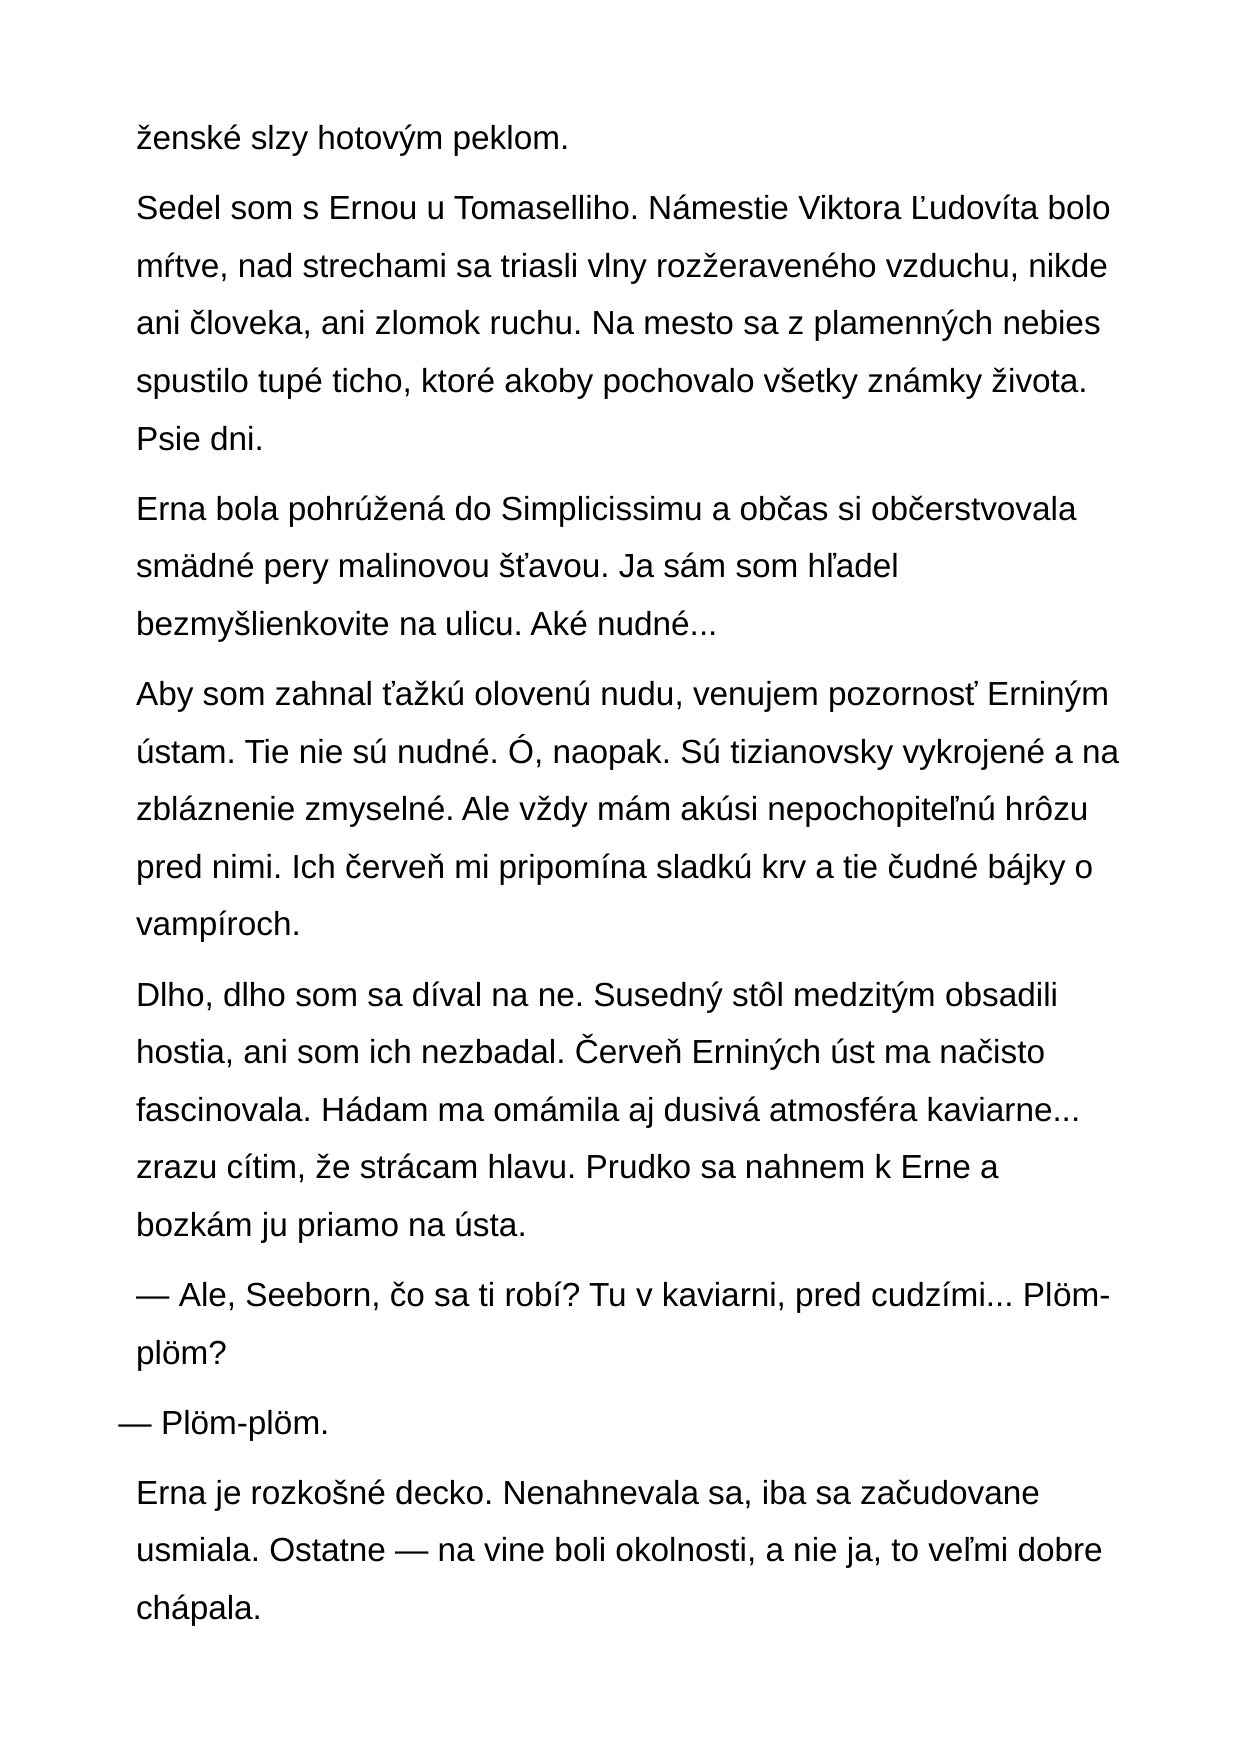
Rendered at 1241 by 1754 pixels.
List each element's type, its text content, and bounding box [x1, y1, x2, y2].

text Sedel som s Ernou u Tomaselliho. Námestie Viktora Ľudovíta bolo mŕtve, nad strechami sa triasli vlny rozžeraveného vzduchu, nikde ani človeka, ani zlomok ruchu. Na mesto sa z plamenných nebies spustilo tupé ticho, ktoré akoby pochovalo všetky známky života. Psie dni. [136, 188, 1122, 457]
text — Plöm-plöm. [118, 1403, 1122, 1441]
text Aby som zahnal ťažkú olovenú nudu, venujem pozornosť Erniným ústam. Tie nie sú nudné. Ó, naopak. Sú tizianovsky vykrojené a na zbláznenie zmyselné. Ale vždy mám akúsi nepochopiteľnú hrôzu pred nimi. Ich červeň mi pripomína sladkú krv a tie čudné bájky o vampíroch. [136, 674, 1122, 943]
text Erna je rozkošné decko. Nenahnevala sa, iba sa začudovane usmiala. Ostatne — na vine boli okolnosti, a nie ja, to veľmi dobre chápala. [136, 1473, 1122, 1627]
text ženské slzy hotovým peklom. [136, 118, 1122, 157]
text Erna bola pohrúžená do Simplicissimu a občas si občerstvovala smädné pery malinovou šťavou. Ja sám som hľadel bezmyšlienkovite na ulicu. Aké nudné... [136, 489, 1122, 642]
text Dlho, dlho som sa díval na ne. Susedný stôl medzitým obsadili hostia, ani som ich nezbadal. Červeň Erniných úst ma načisto fascinovala. Hádam ma omámila aj dusivá atmosféra kaviarne... zrazu cítim, že strácam hlavu. Prudko sa nahnem k Erne a bozkám ju priamo na ústa. [136, 974, 1122, 1243]
text — Ale, Seeborn, čo sa ti robí? Tu v kaviarni, pred cudzími... Plöm-plöm? [136, 1275, 1122, 1371]
